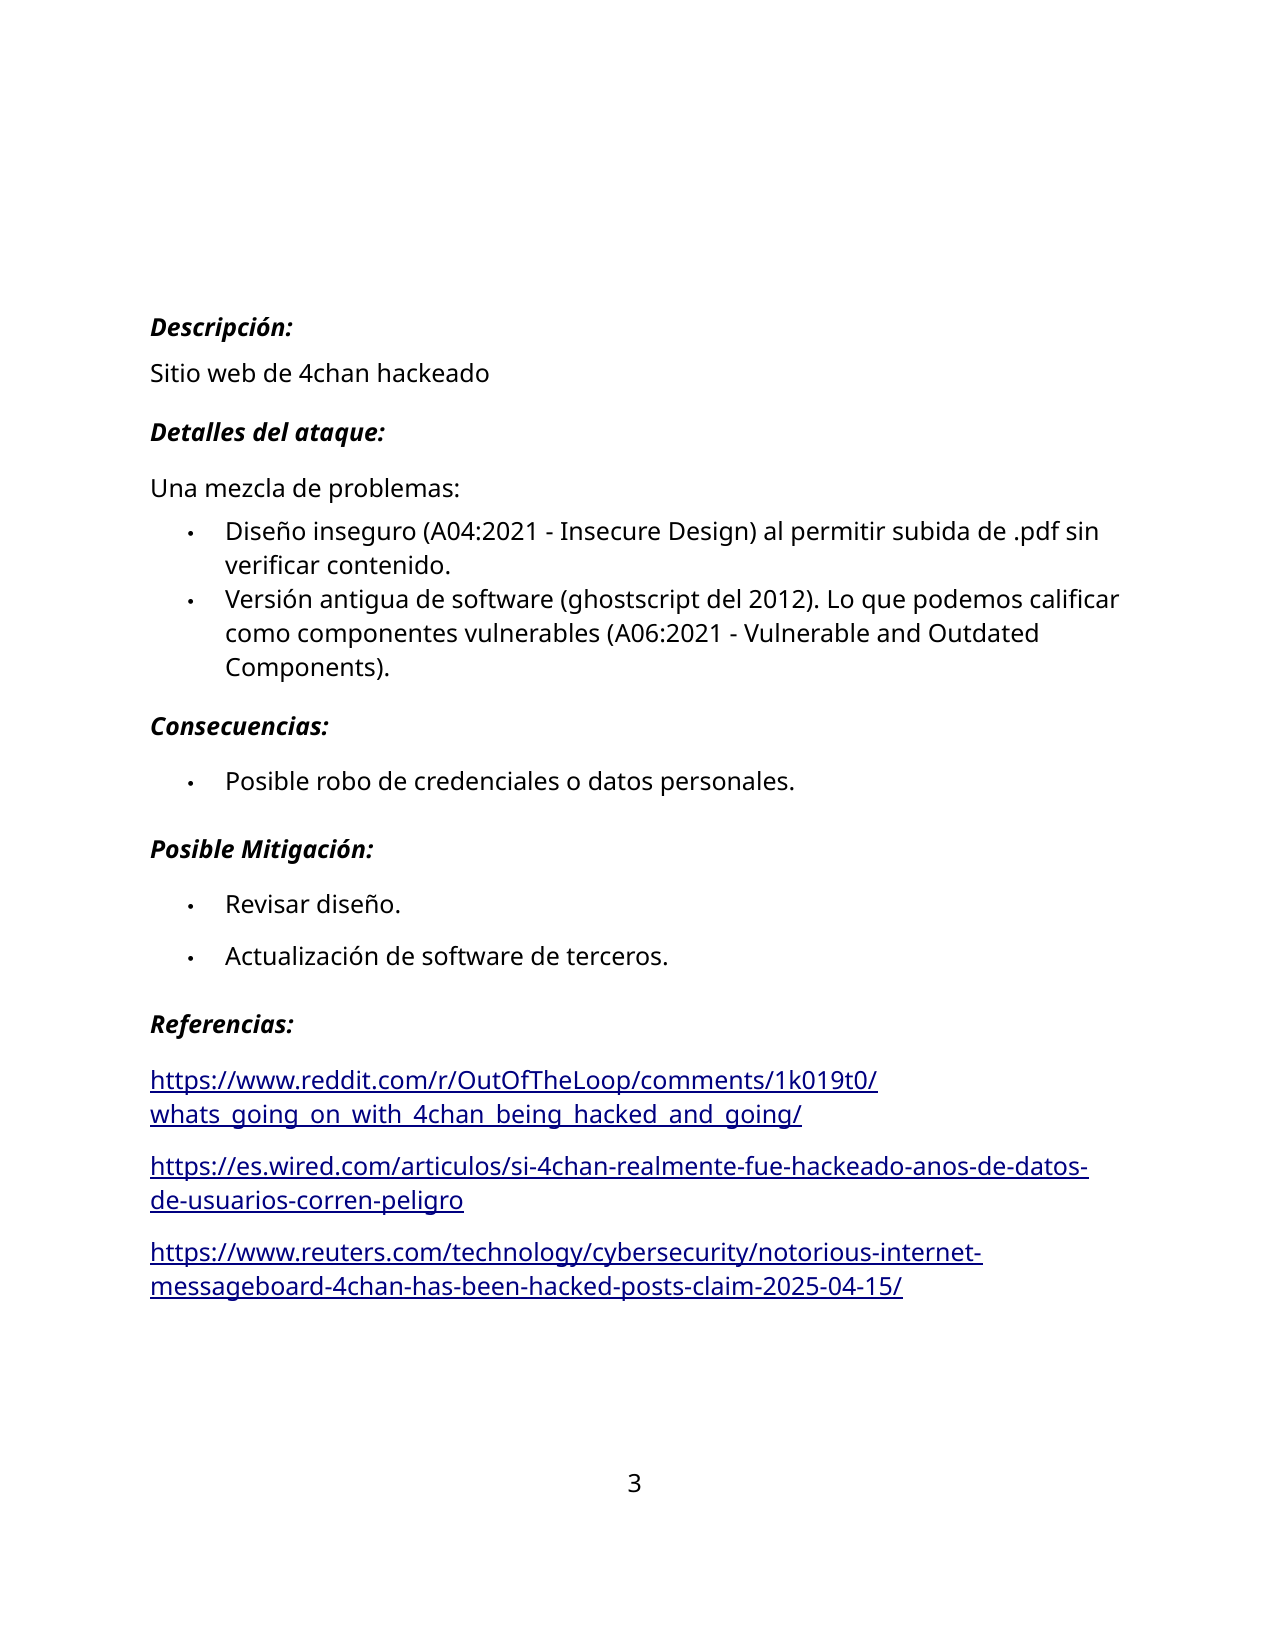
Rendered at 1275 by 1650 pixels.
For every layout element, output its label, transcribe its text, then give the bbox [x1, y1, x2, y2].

text https://www.reddit.com/r/OutOfTheLoop/comments/1k019t0/whats_going_on_with_4chan_being_hacked_and_going/ [150, 1062, 1125, 1130]
text https://www.reuters.com/technology/cybersecurity/notorious-internet-messageboard-4chan-has-been-hacked-posts-claim-2025-04-15/ [150, 1234, 1125, 1302]
subtitle Posible Mitigación: [150, 832, 1125, 866]
text Sitio web de 4chan hackeado [150, 356, 1125, 390]
subtitle Descripción: [150, 310, 1125, 343]
text Una mezcla de problemas: [150, 470, 1125, 504]
subtitle Consecuencias: [150, 709, 1125, 742]
subtitle Detalles del ataque: [150, 415, 1125, 449]
list Diseño inseguro (A04:2021 - Insecure Design) al permitir subida de .pdf sin verificar contenido. [187, 513, 1125, 581]
list Actualización de software de terceros. [187, 939, 1125, 973]
list Posible robo de credenciales o datos personales. [187, 764, 1125, 798]
list Revisar diseño. [187, 887, 1125, 921]
text https://es.wired.com/articulos/si-4chan-realmente-fue-hackeado-anos-de-datos-de-usuarios-corren-peligro [150, 1148, 1125, 1216]
subtitle Referencias: [150, 1007, 1125, 1041]
list Versión antigua de software (ghostscript del 2012). Lo que podemos calificar como componentes vulnerables (A06:2021 - Vulnerable and Outdated Components). [187, 581, 1125, 684]
